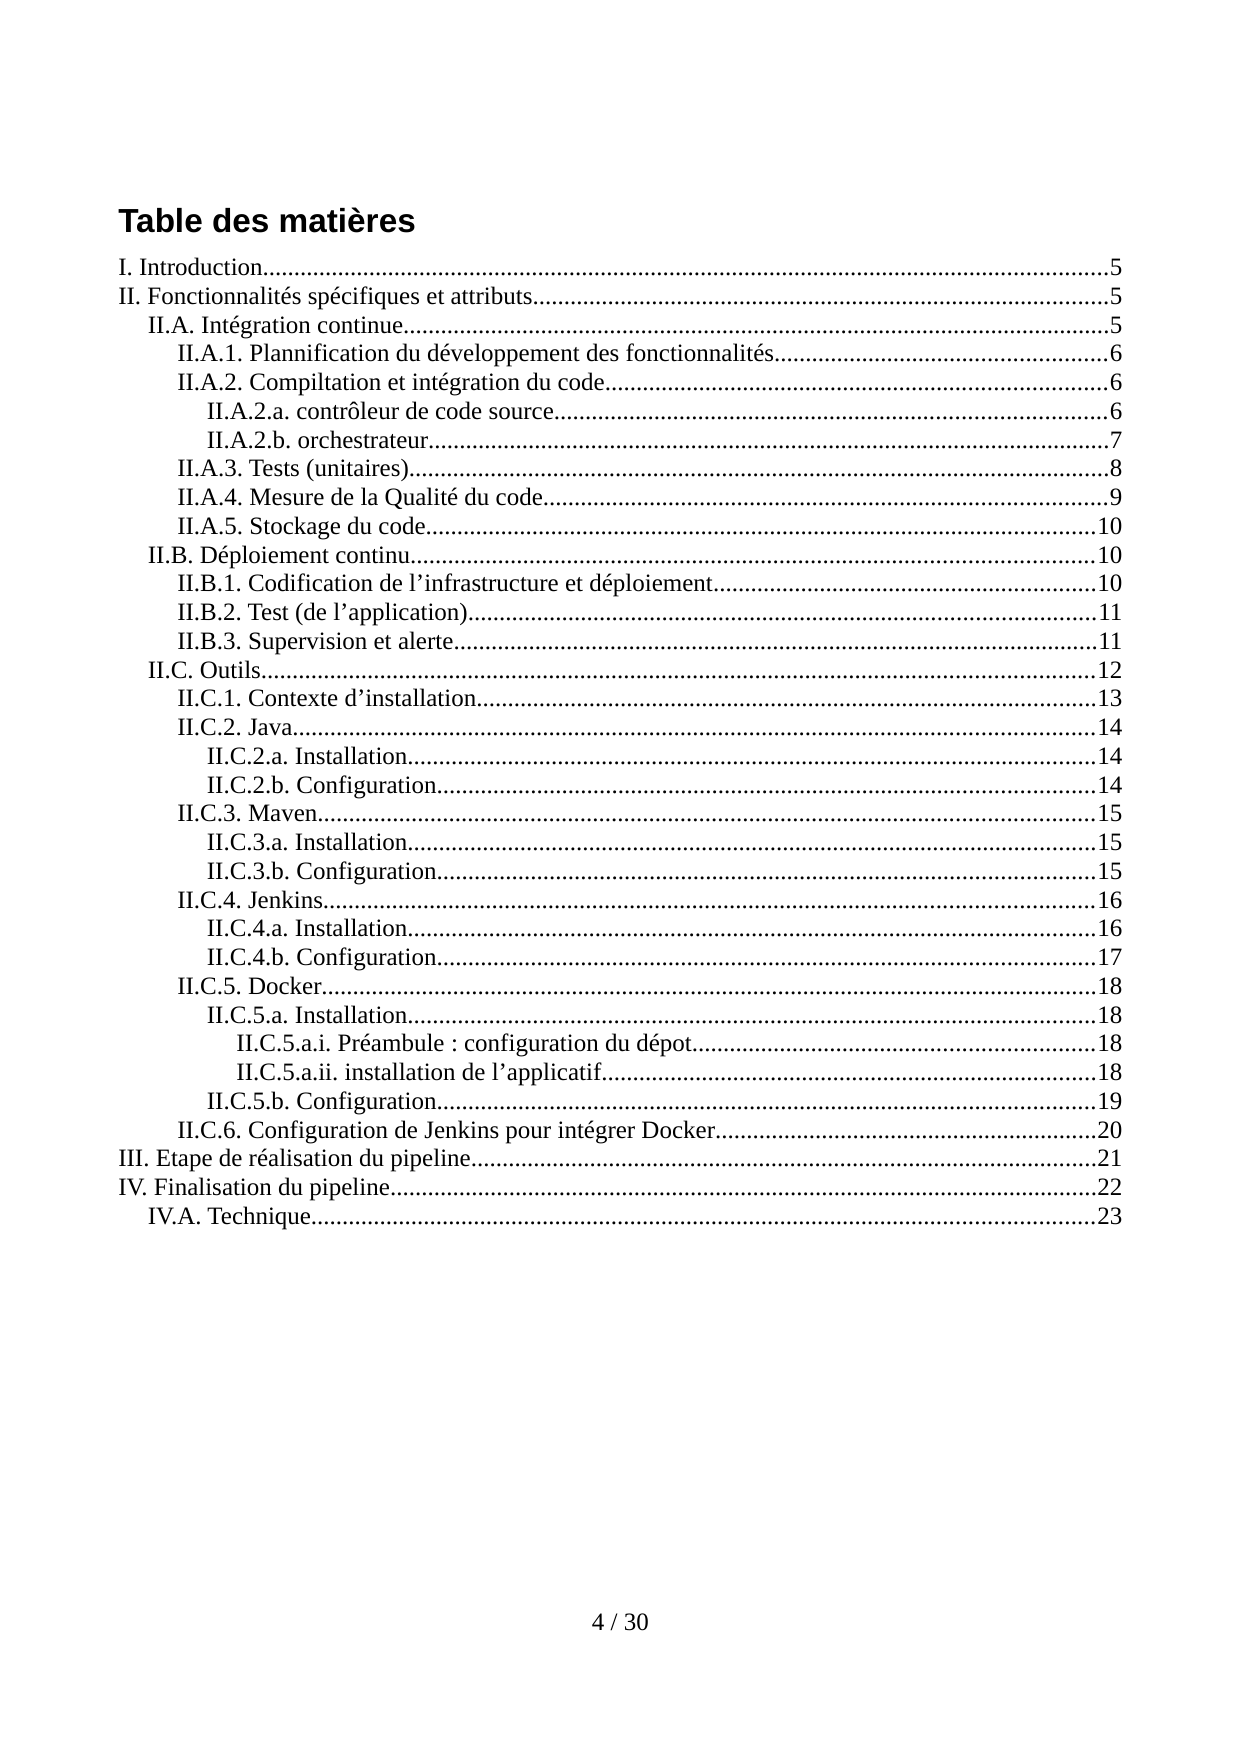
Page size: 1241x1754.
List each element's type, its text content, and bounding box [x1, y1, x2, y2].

text II.C.5.a.ii. installation de l’applicatif 18 [236, 1057, 1122, 1086]
text II.A.1. Plannification du développement des fonctionnalités 6 [177, 338, 1122, 367]
text II.A.2.b. orchestrateur 7 [207, 425, 1122, 453]
text II.C.2.b. Configuration 14 [207, 770, 1122, 798]
text II.C.5. Docker 18 [177, 971, 1122, 1000]
subtitle Table des matières [118, 201, 1122, 240]
text II.A.2. Compiltation et intégration du code 6 [177, 367, 1122, 396]
text II.B.3. Supervision et alerte 11 [177, 626, 1122, 655]
text II.C.5.b. Configuration 19 [207, 1086, 1122, 1115]
text II.A.4. Mesure de la Qualité du code 9 [177, 482, 1122, 511]
text I. Introduction 5 [118, 252, 1122, 281]
text II.C.2. Java 14 [177, 712, 1122, 741]
text II. Fonctionnalités spécifiques et attributs 5 [118, 281, 1122, 310]
text II.C.4. Jenkins 16 [177, 885, 1122, 913]
text IV. Finalisation du pipeline 22 [118, 1172, 1122, 1201]
text II.B. Déploiement continu 10 [148, 540, 1122, 568]
text II.C.3.a. Installation 15 [207, 827, 1122, 856]
text II.C.4.b. Configuration 17 [207, 942, 1122, 971]
text II.C.3.b. Configuration 15 [207, 856, 1122, 885]
text II.C. Outils 12 [148, 655, 1122, 683]
text II.A.2.a. contrôleur de code source 6 [207, 396, 1122, 425]
text III. Etape de réalisation du pipeline 21 [118, 1143, 1122, 1172]
text II.C.3. Maven 15 [177, 798, 1122, 827]
text II.C.4.a. Installation 16 [207, 913, 1122, 942]
text IV.A. Technique 23 [148, 1201, 1122, 1230]
text II.C.2.a. Installation 14 [207, 741, 1122, 770]
text II.C.1. Contexte d’installation 13 [177, 683, 1122, 712]
text II.A. Intégration continue 5 [148, 310, 1122, 338]
text II.B.2. Test (de l’application) 11 [177, 597, 1122, 626]
text II.A.5. Stockage du code 10 [177, 511, 1122, 540]
text II.C.5.a. Installation 18 [207, 1000, 1122, 1028]
text II.B.1. Codification de l’infrastructure et déploiement 10 [177, 568, 1122, 597]
text II.C.5.a.i. Préambule : configuration du dépot 18 [236, 1028, 1122, 1057]
text II.C.6. Configuration de Jenkins pour intégrer Docker 20 [177, 1115, 1122, 1143]
text II.A.3. Tests (unitaires) 8 [177, 453, 1122, 482]
